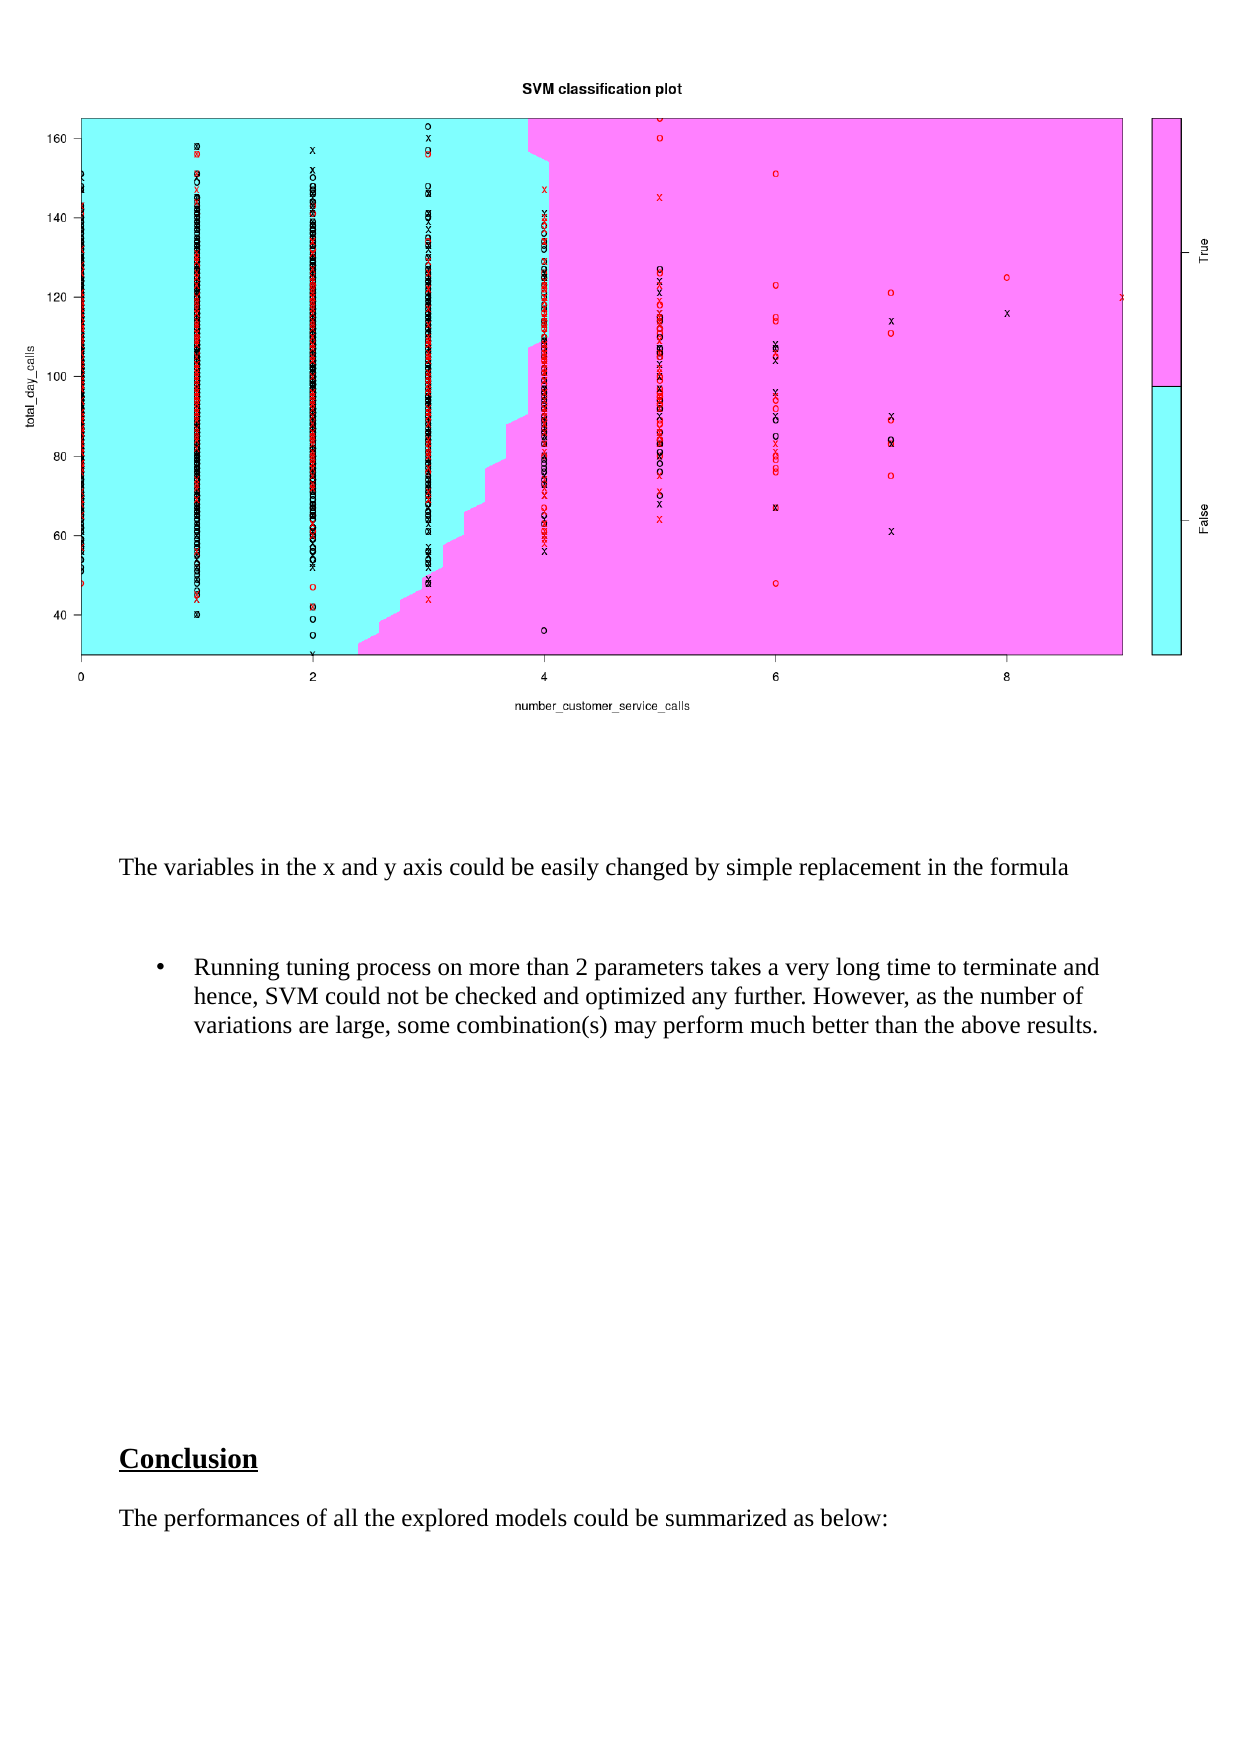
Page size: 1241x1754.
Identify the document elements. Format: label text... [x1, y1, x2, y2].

text Conclusion [119, 1441, 1234, 1475]
text The variables in the x and y axis could be easily changed by simple replacement in the formula [119, 852, 1145, 881]
picture [21, 59, 1241, 729]
list Running tuning process on more than 2 parameters takes a very long time to terminate and hence, SVM could not be checked and optimized any further. However, as the number of variations are large, some combination(s) may perform much better than the above results. [156, 952, 1145, 1039]
list The performances of all the explored models could be summarized as below: [119, 1503, 1145, 1532]
